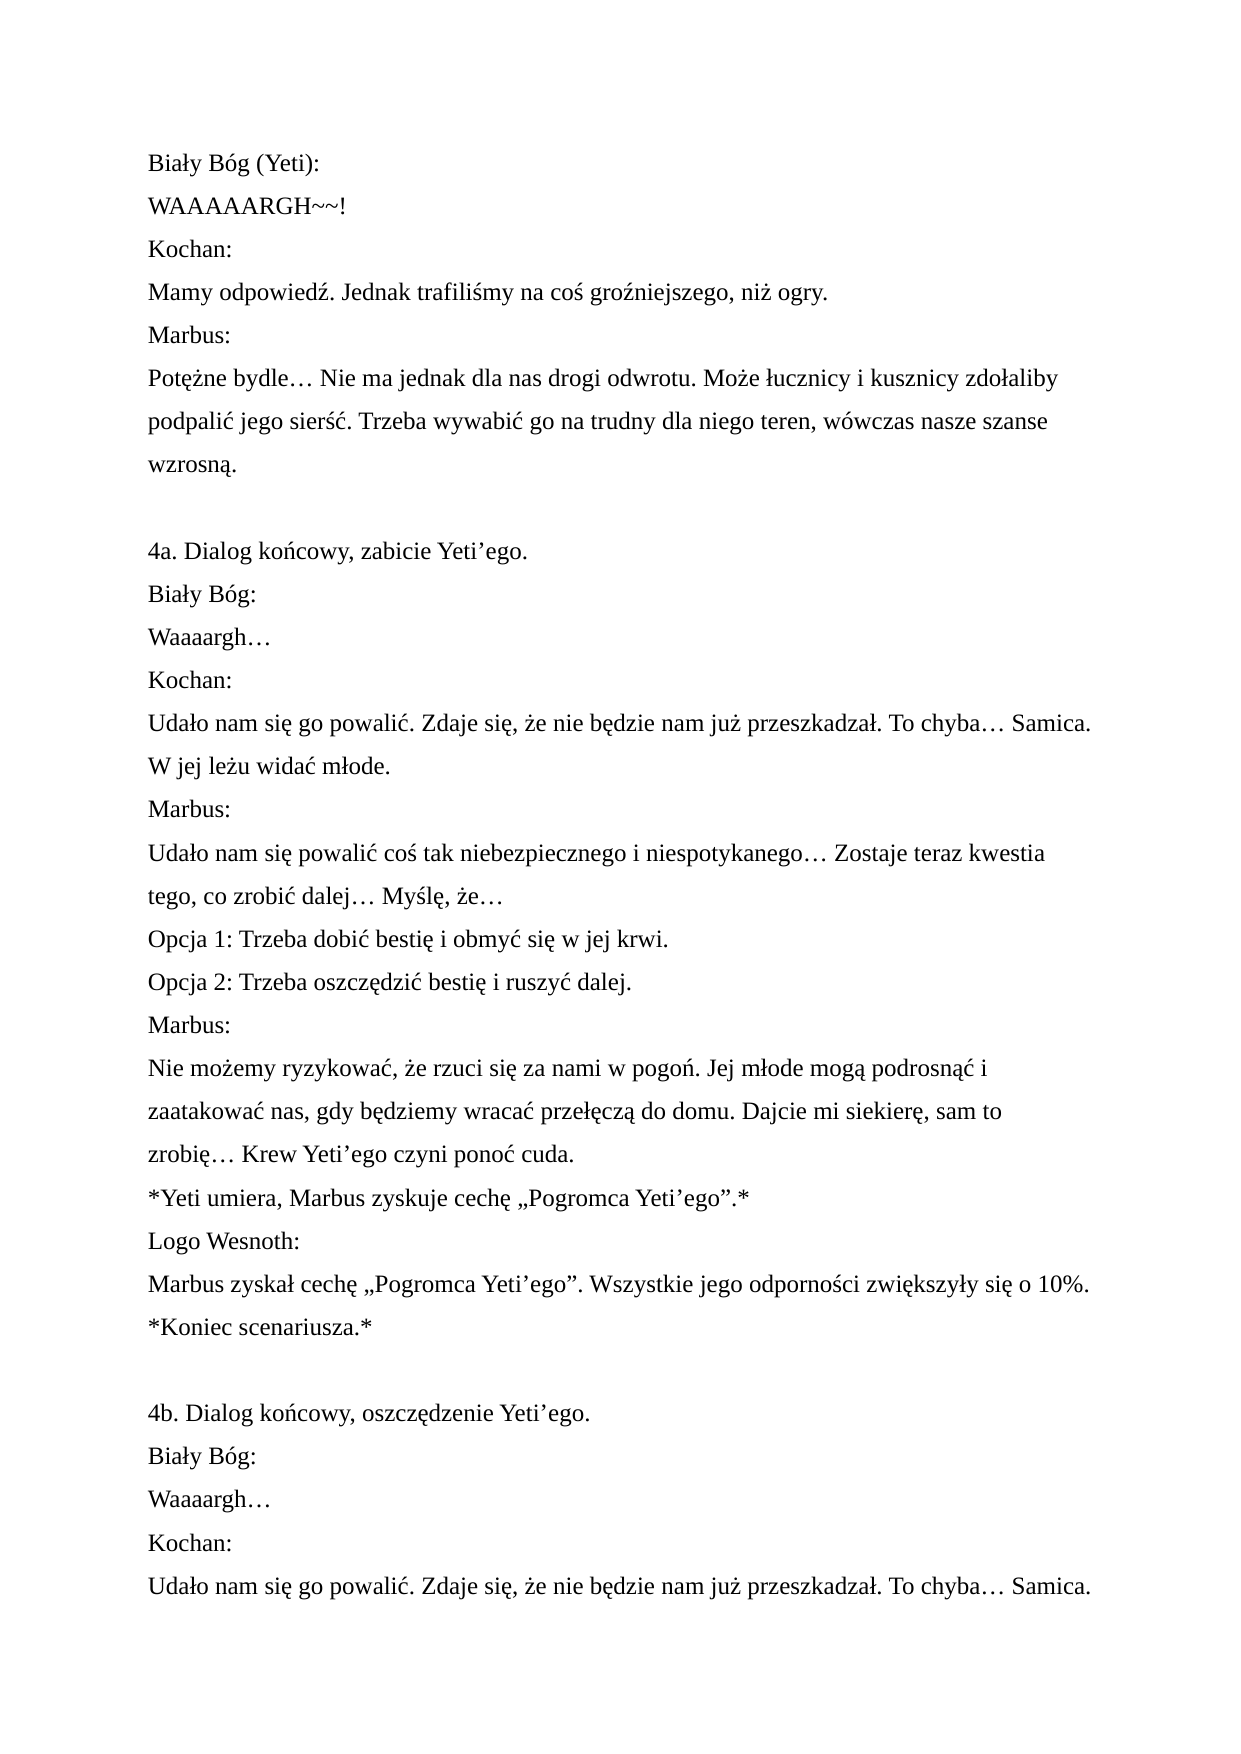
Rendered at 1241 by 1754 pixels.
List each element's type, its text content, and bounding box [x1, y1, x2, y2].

text Kochan: [148, 1528, 1093, 1556]
text Opcja 1: Trzeba dobić bestię i obmyć się w jej krwi. [148, 924, 1093, 953]
text Biały Bóg (Yeti): [148, 148, 1093, 176]
text Udało nam się powalić coś tak niebezpiecznego i niespotykanego… Zostaje teraz kwestia tego, co zrobić dalej… Myślę, że… [148, 838, 1093, 909]
text Marbus: [148, 320, 1093, 349]
text Biały Bóg: [148, 1441, 1093, 1470]
text Logo Wesnoth: [148, 1226, 1093, 1254]
text Waaaargh… [148, 1484, 1093, 1513]
text Marbus zyskał cechę „Pogromca Yeti’ego”. Wszystkie jego odporności zwiększyły się o 10%. [148, 1269, 1093, 1298]
text Kochan: [148, 234, 1093, 263]
text *Koniec scenariusza.* [148, 1312, 1093, 1341]
text Udało nam się go powalić. Zdaje się, że nie będzie nam już przeszkadzał. To chyba… Samica. W jej leżu widać młode. [148, 708, 1093, 780]
text Kochan: [148, 665, 1093, 694]
text Waaaargh… [148, 622, 1093, 651]
text *Yeti umiera, Marbus zyskuje cechę „Pogromca Yeti’ego”.* [148, 1183, 1093, 1211]
text WAAAAARGH~~! [148, 191, 1093, 219]
text Nie możemy ryzykować, że rzuci się za nami w pogoń. Jej młode mogą podrosnąć i zaatakować nas, gdy będziemy wracać przełęczą do domu. Dajcie mi siekierę, sam to zrobię… Krew Yeti’ego czyni ponoć cuda. [148, 1053, 1093, 1168]
text Marbus: [148, 1010, 1093, 1039]
text Potężne bydle… Nie ma jednak dla nas drogi odwrotu. Może łucznicy i kusznicy zdołaliby podpalić jego sierść. Trzeba wywabić go na trudny dla niego teren, wówczas nasze szanse wzrosną. [148, 363, 1093, 478]
text Marbus: [148, 794, 1093, 823]
text Opcja 2: Trzeba oszczędzić bestię i ruszyć dalej. [148, 967, 1093, 996]
text Udało nam się go powalić. Zdaje się, że nie będzie nam już przeszkadzał. To chyba… Samica. [148, 1571, 1093, 1599]
text 4b. Dialog końcowy, oszczędzenie Yeti’ego. [148, 1398, 1093, 1427]
text Biały Bóg: [148, 579, 1093, 608]
text Mamy odpowiedź. Jednak trafiliśmy na coś groźniejszego, niż ogry. [148, 277, 1093, 306]
text 4a. Dialog końcowy, zabicie Yeti’ego. [148, 536, 1093, 564]
